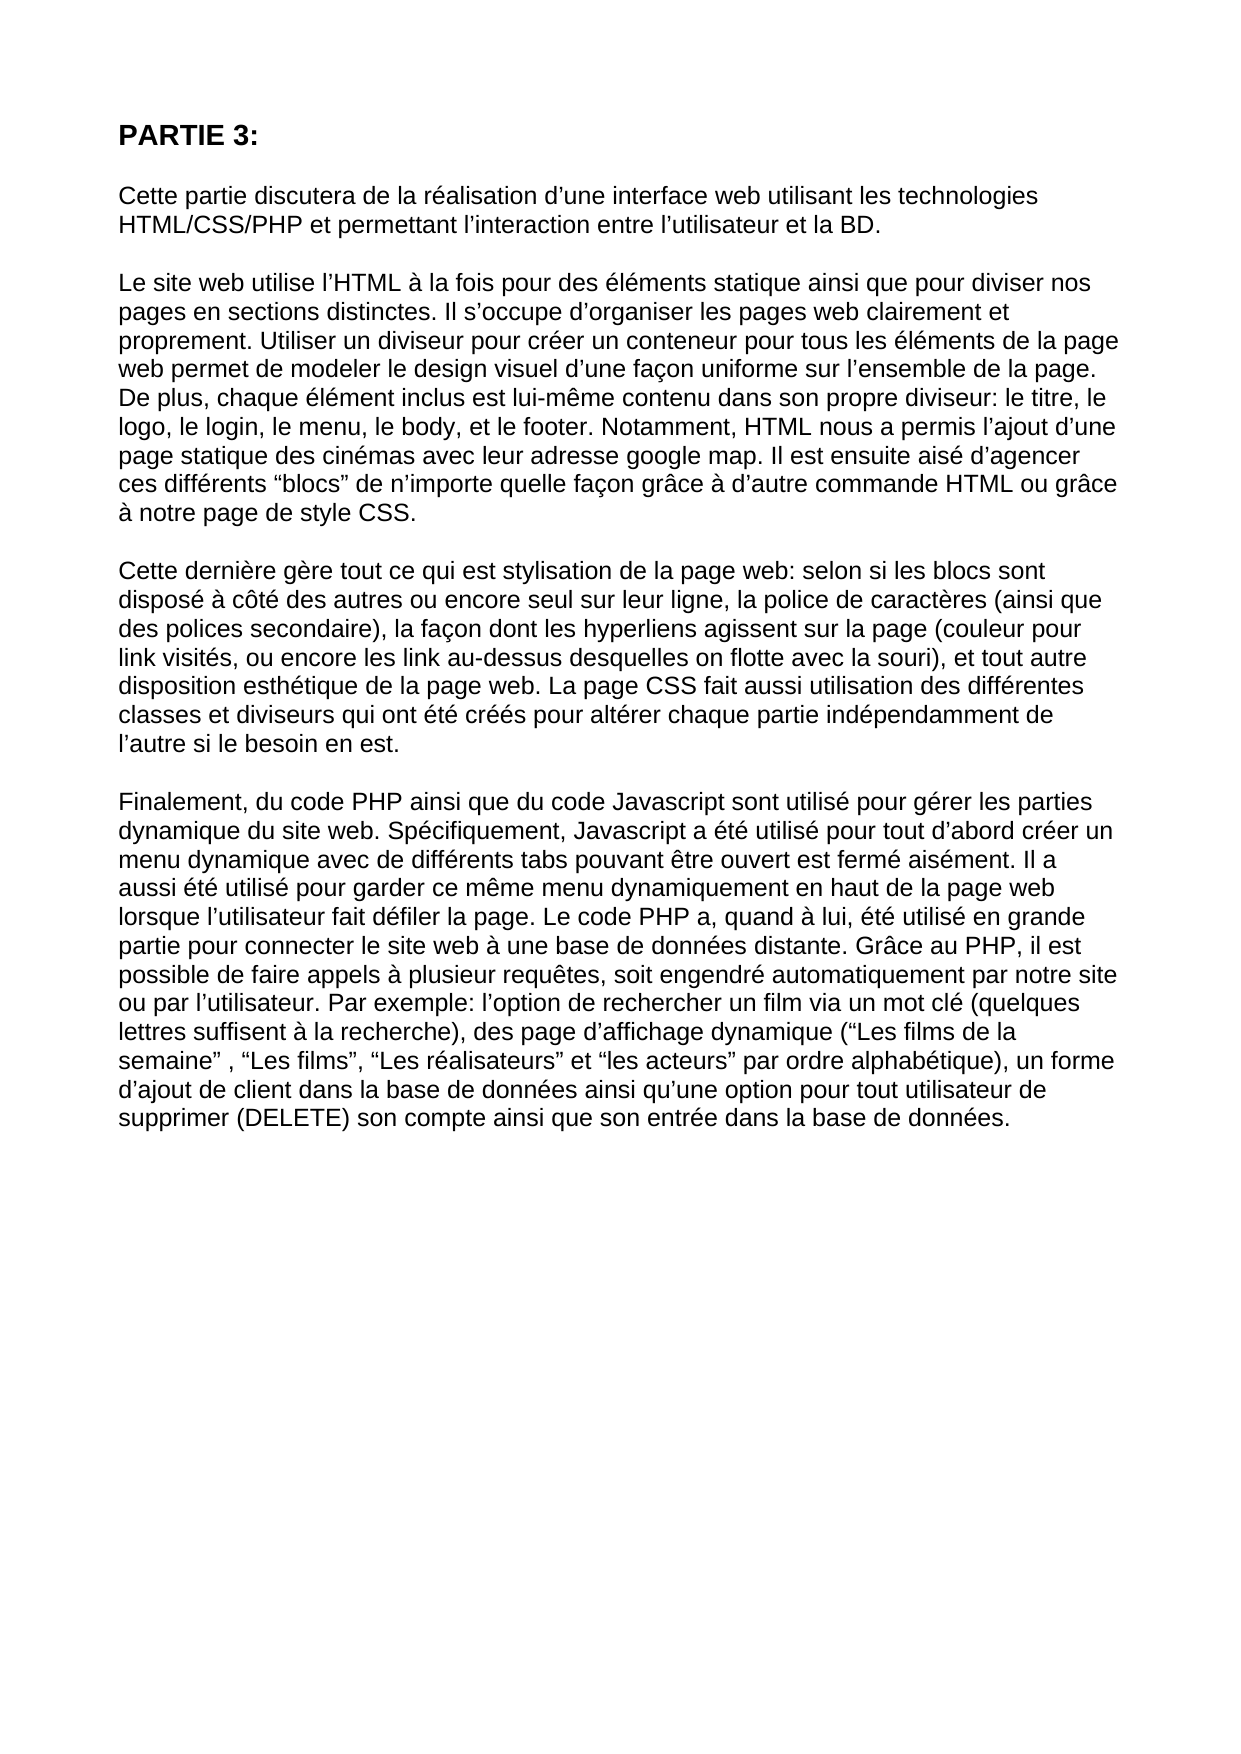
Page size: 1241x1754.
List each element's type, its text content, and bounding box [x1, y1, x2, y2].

text Cette partie discutera de la réalisation d’une interface web utilisant les technologies HTML/CSS/PHP et permettant l’interaction entre l’utilisateur et la BD. [118, 181, 1122, 239]
subtitle PARTIE 3: [118, 118, 1122, 152]
text Finalement, du code PHP ainsi que du code Javascript sont utilisé pour gérer les parties dynamique du site web. Spécifiquement, Javascript a été utilisé pour tout d’abord créer un menu dynamique avec de différents tabs pouvant être ouvert est fermé aisément. Il a aussi été utilisé pour garder ce même menu dynamiquement en haut de la page web lorsque l’utilisateur fait défiler la page. Le code PHP a, quand à lui, été utilisé en grande partie pour connecter le site web à une base de données distante. Grâce au PHP, il est possible de faire appels à plusieur requêtes, soit engendré automatiquement par notre site ou par l’utilisateur. Par exemple: l’option de rechercher un film via un mot clé (quelques lettres suffisent à la recherche), des page d’affichage dynamique (“Les films de la semaine” , “Les films”, “Les réalisateurs” et “les acteurs” par ordre alphabétique), un forme d’ajout de client dans la base de données ainsi qu’une option pour tout utilisateur de supprimer (DELETE) son compte ainsi que son entrée dans la base de données. [118, 787, 1122, 1132]
text Le site web utilise l’HTML à la fois pour des éléments statique ainsi que pour diviser nos pages en sections distinctes. Il s’occupe d’organiser les pages web clairement et proprement. Utiliser un diviseur pour créer un conteneur pour tous les éléments de la page web permet de modeler le design visuel d’une façon uniforme sur l’ensemble de la page. De plus, chaque élément inclus est lui-même contenu dans son propre diviseur: le titre, le logo, le login, le menu, le body, et le footer. Notamment, HTML nous a permis l’ajout d’une page statique des cinémas avec leur adresse google map. Il est ensuite aisé d’agencer ces différents “blocs” de n’importe quelle façon grâce à d’autre commande HTML ou grâce à notre page de style CSS. [118, 268, 1122, 527]
text Cette dernière gère tout ce qui est stylisation de la page web: selon si les blocs sont disposé à côté des autres ou encore seul sur leur ligne, la police de caractères (ainsi que des polices secondaire), la façon dont les hyperliens agissent sur la page (couleur pour link visités, ou encore les link au-dessus desquelles on flotte avec la souri), et tout autre disposition esthétique de la page web. La page CSS fait aussi utilisation des différentes classes et diviseurs qui ont été créés pour altérer chaque partie indépendamment de l’autre si le besoin en est. [118, 556, 1122, 758]
